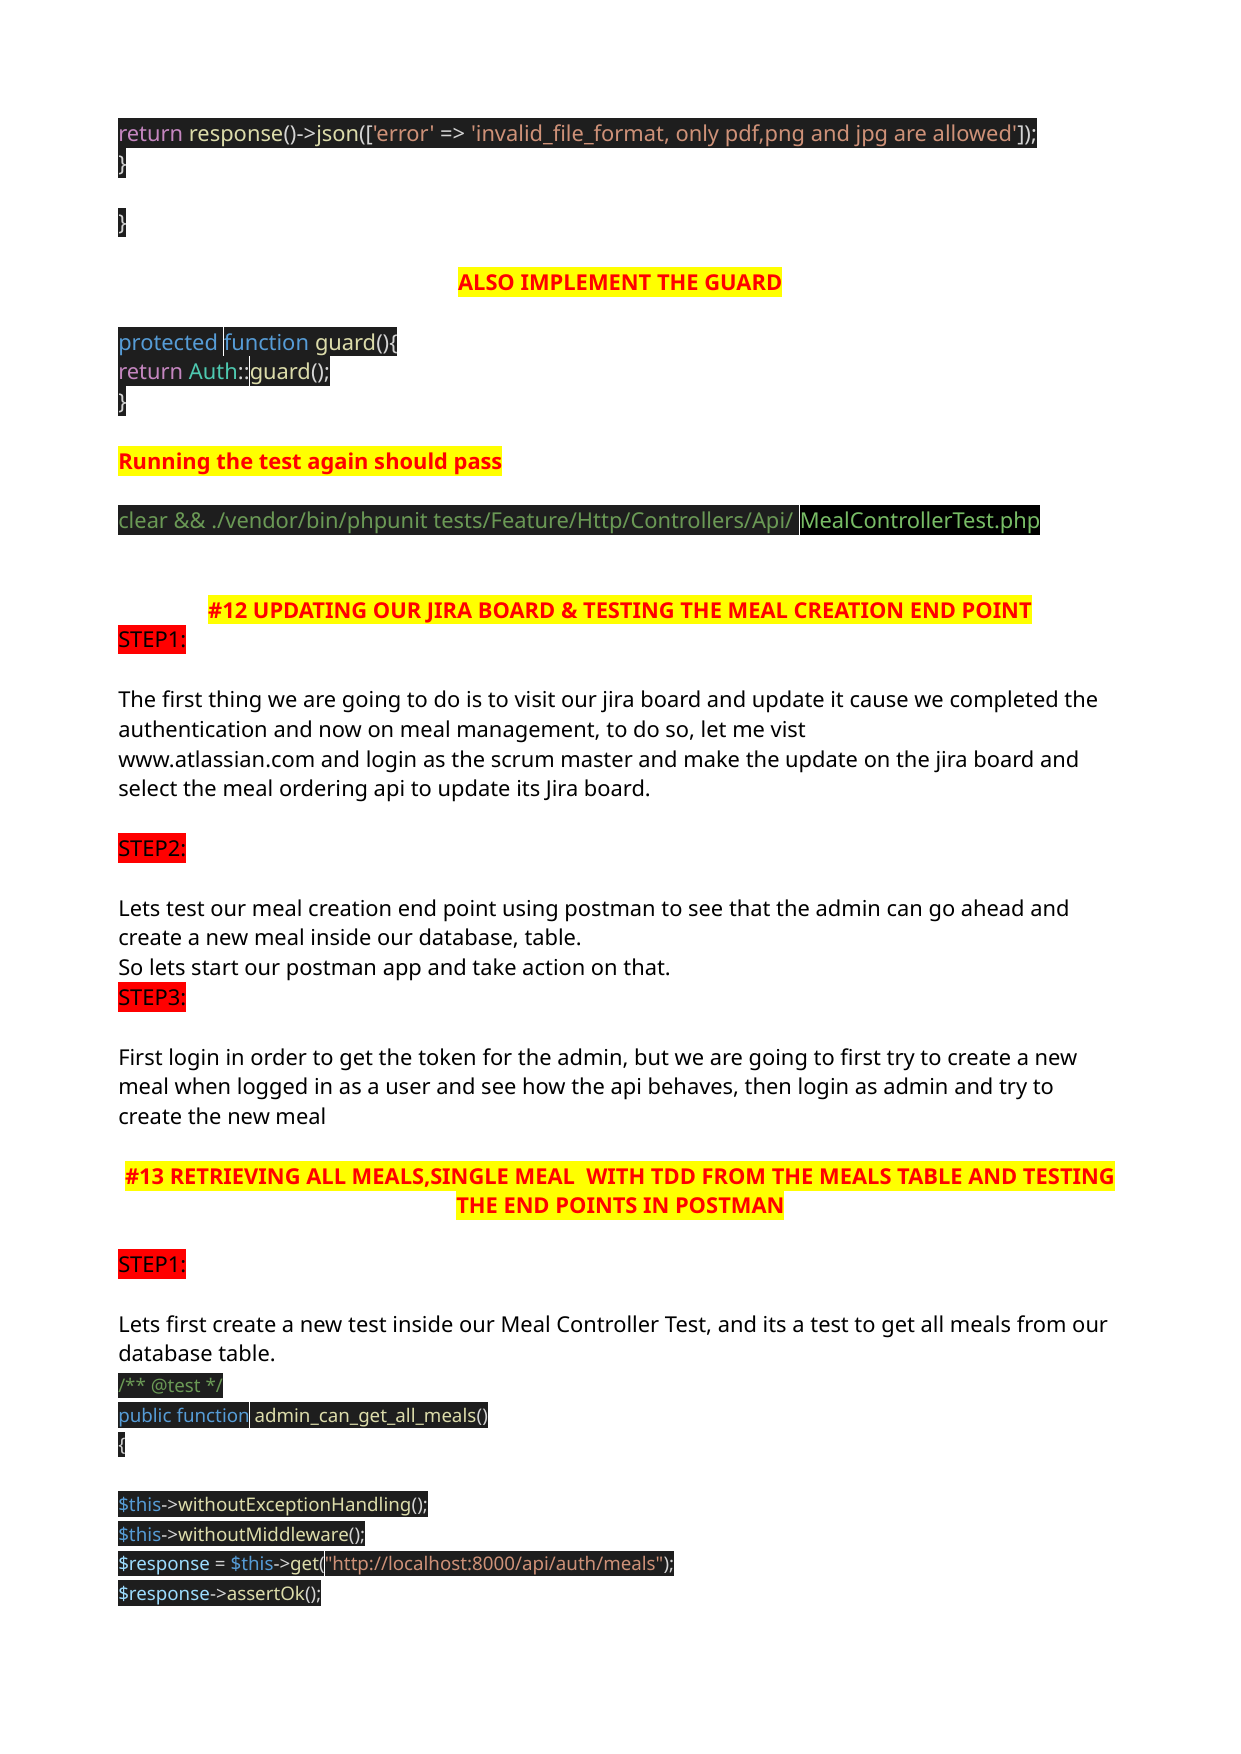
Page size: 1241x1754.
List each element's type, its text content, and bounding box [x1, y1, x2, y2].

text return Auth::guard(); [118, 356, 1122, 386]
text So lets start our postman app and take action on that. [118, 952, 1122, 982]
text STEP1: [118, 1249, 1122, 1279]
text { [118, 1428, 1122, 1457]
text STEP3: [118, 982, 1122, 1012]
text $this->withoutExceptionHandling(); [118, 1487, 1122, 1517]
text ALSO IMPLEMENT THE GUARD [118, 267, 1122, 297]
text The first thing we are going to do is to visit our jira board and update it cause we completed the authentication and now on meal management, to do so, let me vist [118, 684, 1122, 744]
text public function admin_can_get_all_meals() [118, 1398, 1122, 1428]
text #12 UPDATING OUR JIRA BOARD & TESTING THE MEAL CREATION END POINT [118, 595, 1122, 624]
text STEP2: [118, 833, 1122, 863]
text protected function guard(){ [118, 327, 1122, 356]
text Lets first create a new test inside our Meal Controller Test, and its a test to get all meals from our database table. [118, 1309, 1122, 1368]
text www.atlassian.com and login as the scrum master and make the update on the jira board and select the meal ordering api to update its Jira board. [118, 744, 1122, 803]
text clear && ./vendor/bin/phpunit tests/Feature/Http/Controllers/Api/ MealControllerTest.php [118, 505, 1122, 535]
text } [118, 207, 1122, 237]
text Lets test our meal creation end point using postman to see that the admin can go ahead and create a new meal inside our database, table. [118, 893, 1122, 952]
text } [118, 386, 1122, 416]
text $this->withoutMiddleware(); [118, 1517, 1122, 1546]
text } [118, 148, 1122, 178]
text STEP1: [118, 624, 1122, 654]
text Running the test again should pass [118, 446, 1122, 476]
text $response->assertOk(); [118, 1576, 1122, 1606]
text /** @test */ [118, 1368, 1122, 1398]
text First login in order to get the token for the admin, but we are going to first try to create a new meal when logged in as a user and see how the api behaves, then login as admin and try to create the new meal [118, 1042, 1122, 1131]
text $response = $this->get("http://localhost:8000/api/auth/meals"); [118, 1546, 1122, 1576]
text return response()->json(['error' => 'invalid_file_format, only pdf,png and jpg are allowed']); [118, 118, 1122, 148]
text #13 RETRIEVING ALL MEALS,SINGLE MEAL WITH TDD FROM THE MEALS TABLE AND TESTING THE END POINTS IN POSTMAN [118, 1161, 1122, 1220]
